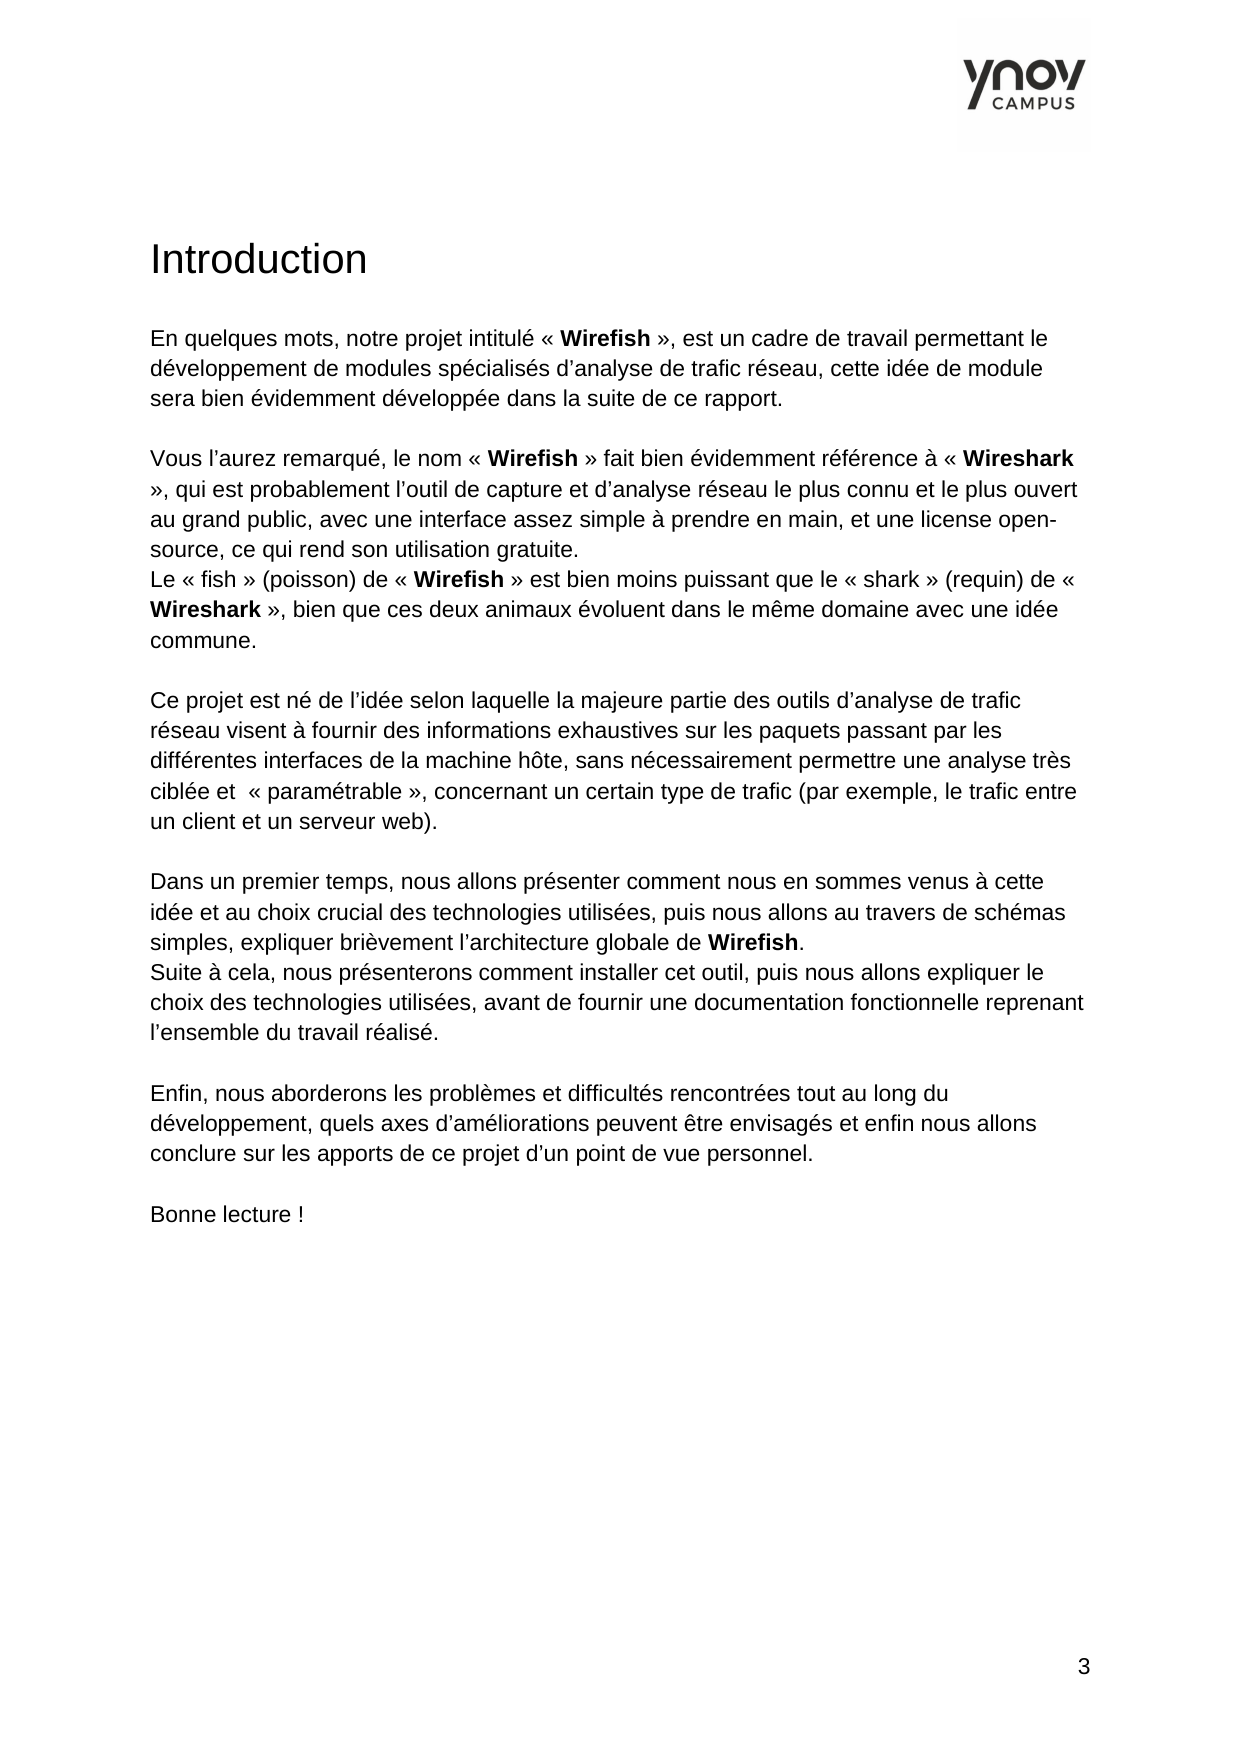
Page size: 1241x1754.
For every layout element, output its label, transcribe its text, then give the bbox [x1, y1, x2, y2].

text Bonne lecture ! [150, 1201, 1090, 1227]
picture [957, 18, 1091, 152]
text Vous l’aurez remarqué, le nom « Wirefish » fait bien évidemment référence à « Wireshark », qui est probablement l’outil de capture et d’analyse réseau le plus connu et le plus ouvert au grand public, avec une interface assez simple à prendre en main, et une license open-source, ce qui rend son utilisation gratuite. [150, 445, 1090, 562]
text En quelques mots, notre projet intitulé « Wirefish », est un cadre de travail permettant le développement de modules spécialisés d’analyse de trafic réseau, cette idée de module sera bien évidemment développée dans la suite de ce rapport. [150, 324, 1090, 411]
text Suite à cela, nous présenterons comment installer cet outil, puis nous allons expliquer le choix des technologies utilisées, avant de fournir une documentation fonctionnelle reprenant l’ensemble du travail réalisé. [150, 959, 1090, 1046]
text Enfin, nous aborderons les problèmes et difficultés rencontrées tout au long du développement, quels axes d’améliorations peuvent être envisagés et enfin nous allons conclure sur les apports de ce projet d’un point de vue personnel. [150, 1080, 1090, 1167]
text Ce projet est né de l’idée selon laquelle la majeure partie des outils d’analyse de trafic réseau visent à fournir des informations exhaustives sur les paquets passant par les différentes interfaces de la machine hôte, sans nécessairement permettre une analyse très ciblée et « paramétrable », concernant un certain type de trafic (par exemple, le trafic entre un client et un serveur web). [150, 687, 1090, 834]
text Dans un premier temps, nous allons présenter comment nous en sommes venus à cette idée et au choix crucial des technologies utilisées, puis nous allons au travers de schémas simples, expliquer brièvement l’architecture globale de Wirefish. [150, 868, 1090, 955]
text Le « fish » (poisson) de « Wirefish » est bien moins puissant que le « shark » (requin) de « Wireshark », bien que ces deux animaux évoluent dans le même domaine avec une idée commune. [150, 566, 1090, 653]
subtitle Introduction [150, 234, 1090, 282]
